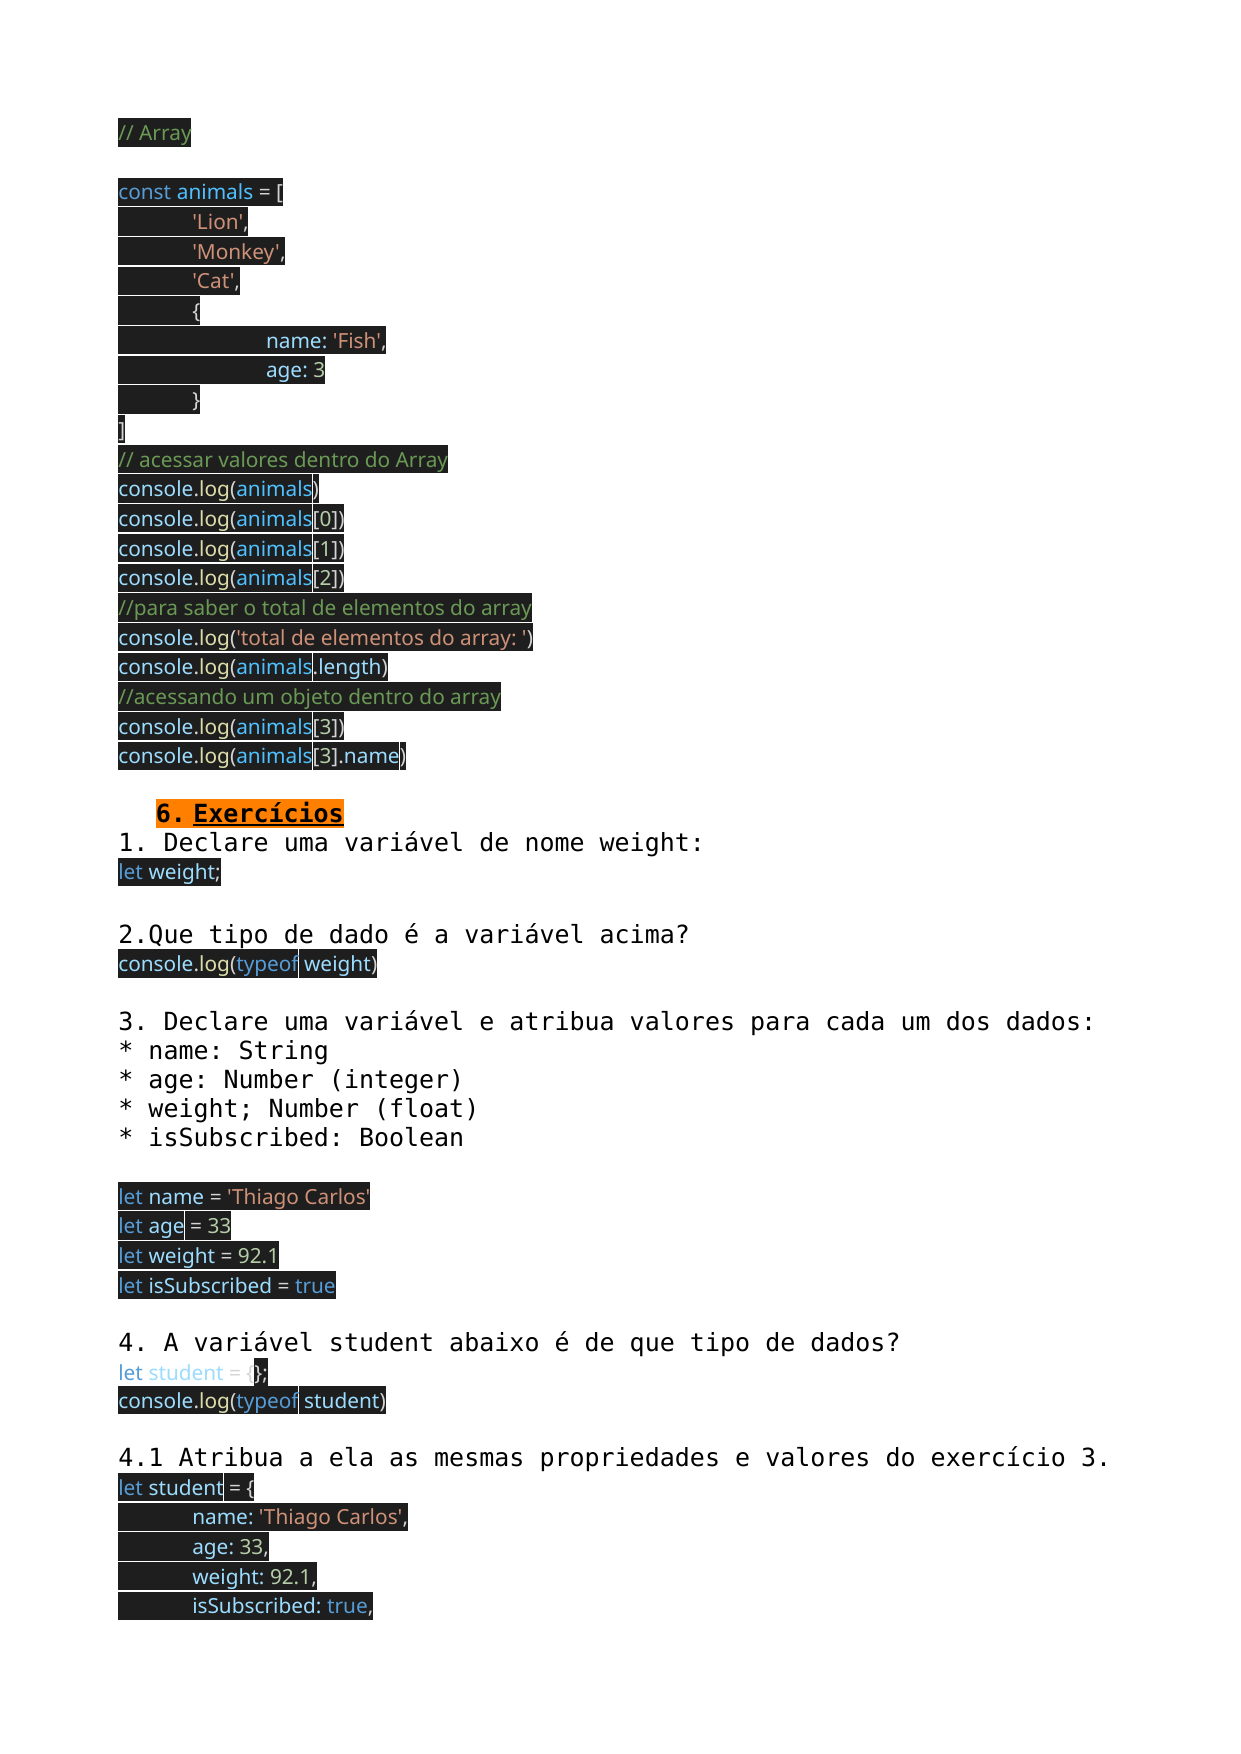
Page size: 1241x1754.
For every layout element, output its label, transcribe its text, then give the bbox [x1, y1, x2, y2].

text // Array [118, 118, 1122, 147]
text * weight; Number (float) [118, 1094, 1122, 1123]
text console.log(animals[2]) [118, 562, 1122, 592]
text name: 'Thiago Carlos', [118, 1501, 1122, 1531]
text console.log(typeof student) [118, 1386, 1122, 1414]
text ] [118, 414, 1122, 443]
text let weight; [118, 857, 1122, 886]
text weight: 92.1, [118, 1561, 1122, 1590]
text * isSubscribed: Boolean [118, 1123, 1122, 1153]
text //acessando um objeto dentro do array [118, 681, 1122, 711]
text 2.Que tipo de dado é a variável acima? [118, 920, 1122, 949]
text const animals = [ [118, 176, 1122, 206]
text 'Cat', [118, 265, 1122, 295]
text 4. A variável student abaixo é de que tipo de dados? [118, 1328, 1122, 1358]
text let student = {}; [118, 1358, 1122, 1386]
text * age: Number (integer) [118, 1065, 1122, 1094]
text 1. Declare uma variável de nome weight: [118, 828, 1122, 857]
text 'Lion', [118, 206, 1122, 236]
text let student = { [118, 1473, 1122, 1501]
list Exercícios [193, 799, 1122, 828]
text console.log(animals[0]) [118, 503, 1122, 532]
text // acessar valores dentro do Array [118, 443, 1122, 473]
text console.log(animals[3]) [118, 711, 1122, 740]
text console.log(animals) [118, 473, 1122, 503]
text isSubscribed: true, [118, 1590, 1122, 1620]
text 3. Declare uma variável e atribua valores para cada um dos dados: [118, 1007, 1122, 1036]
text { [118, 295, 1122, 325]
text age: 33, [118, 1531, 1122, 1561]
text let weight = 92.1 [118, 1240, 1122, 1269]
text console.log(animals[3].name) [118, 740, 1122, 770]
text * name: String [118, 1036, 1122, 1065]
text console.log(typeof weight) [118, 949, 1122, 978]
text } [118, 384, 1122, 414]
text 4.1 Atribua a ela as mesmas propriedades e valores do exercício 3. [118, 1444, 1122, 1473]
text let isSubscribed = true [118, 1269, 1122, 1299]
text console.log(animals[1]) [118, 532, 1122, 562]
text 'Monkey', [118, 236, 1122, 265]
text //para saber o total de elementos do array [118, 592, 1122, 622]
text console.log('total de elementos do array: ') [118, 622, 1122, 651]
text age: 3 [118, 354, 1122, 384]
text name: 'Fish', [118, 325, 1122, 354]
text let age = 33 [118, 1210, 1122, 1240]
text console.log(animals.length) [118, 651, 1122, 681]
text let name = 'Thiago Carlos' [118, 1182, 1122, 1210]
